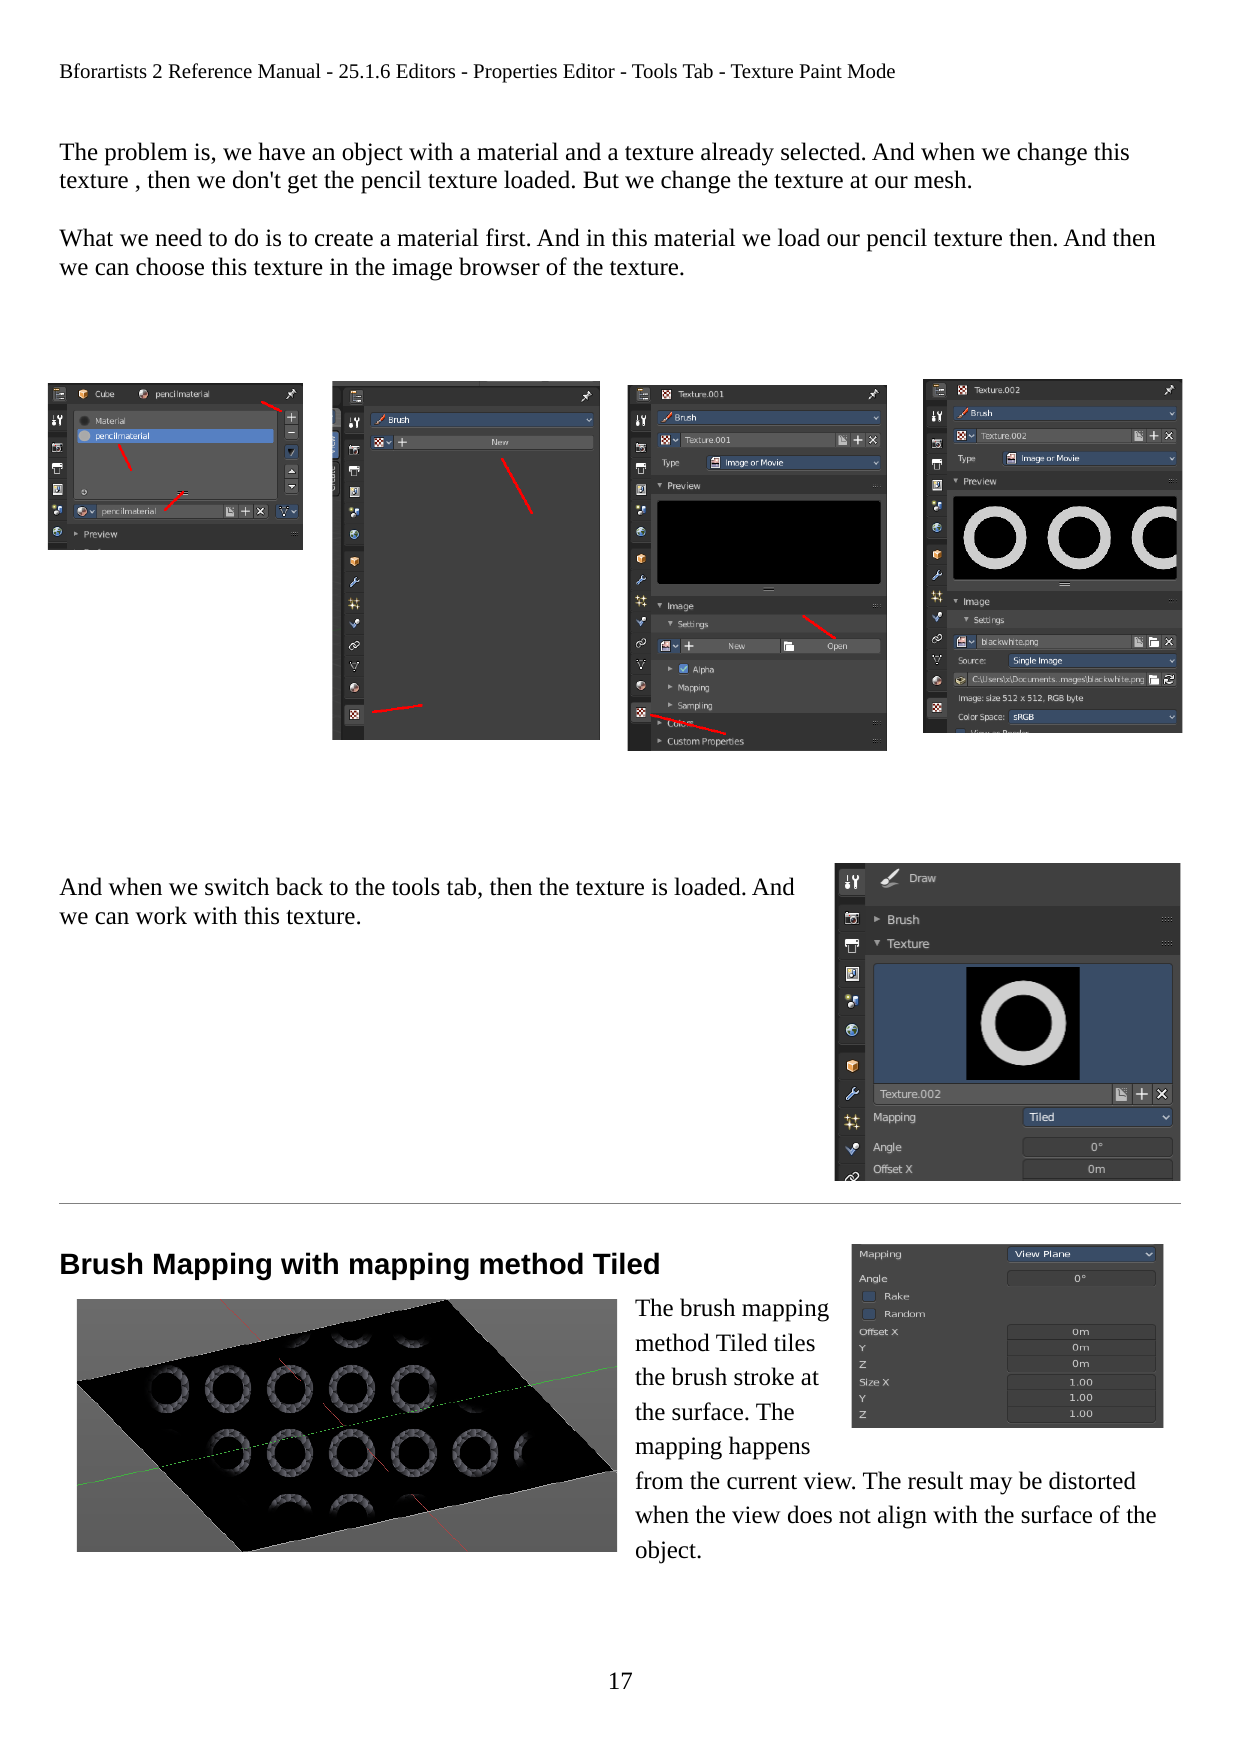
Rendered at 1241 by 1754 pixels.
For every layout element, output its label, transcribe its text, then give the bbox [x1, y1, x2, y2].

subtitle Brush Mapping with mapping method Tiled [59, 1247, 851, 1281]
picture [834, 863, 1181, 1181]
picture [47, 383, 303, 550]
text What we need to do is to create a material first. And in this material we load our pencil texture then. And then we can choose this texture in the image browser of the texture. [59, 223, 1181, 280]
picture [76, 1299, 618, 1552]
text The brush mapping method Tiled tiles the brush stroke at the surface. The mapping happens from the current view. The result may be distorted when the view does not align with the surface of the object. [59, 1293, 1181, 1563]
picture [923, 379, 1183, 733]
picture [332, 381, 600, 740]
text And when we switch back to the tools tab, then the texture is loaded. And we can work with this texture. [59, 872, 834, 929]
picture [851, 1244, 1164, 1428]
picture [627, 385, 887, 751]
text The problem is, we have an object with a material and a texture already selected. And when we change this texture , then we don't get the pencil texture loaded. But we change the texture at our mesh. [59, 137, 1181, 194]
